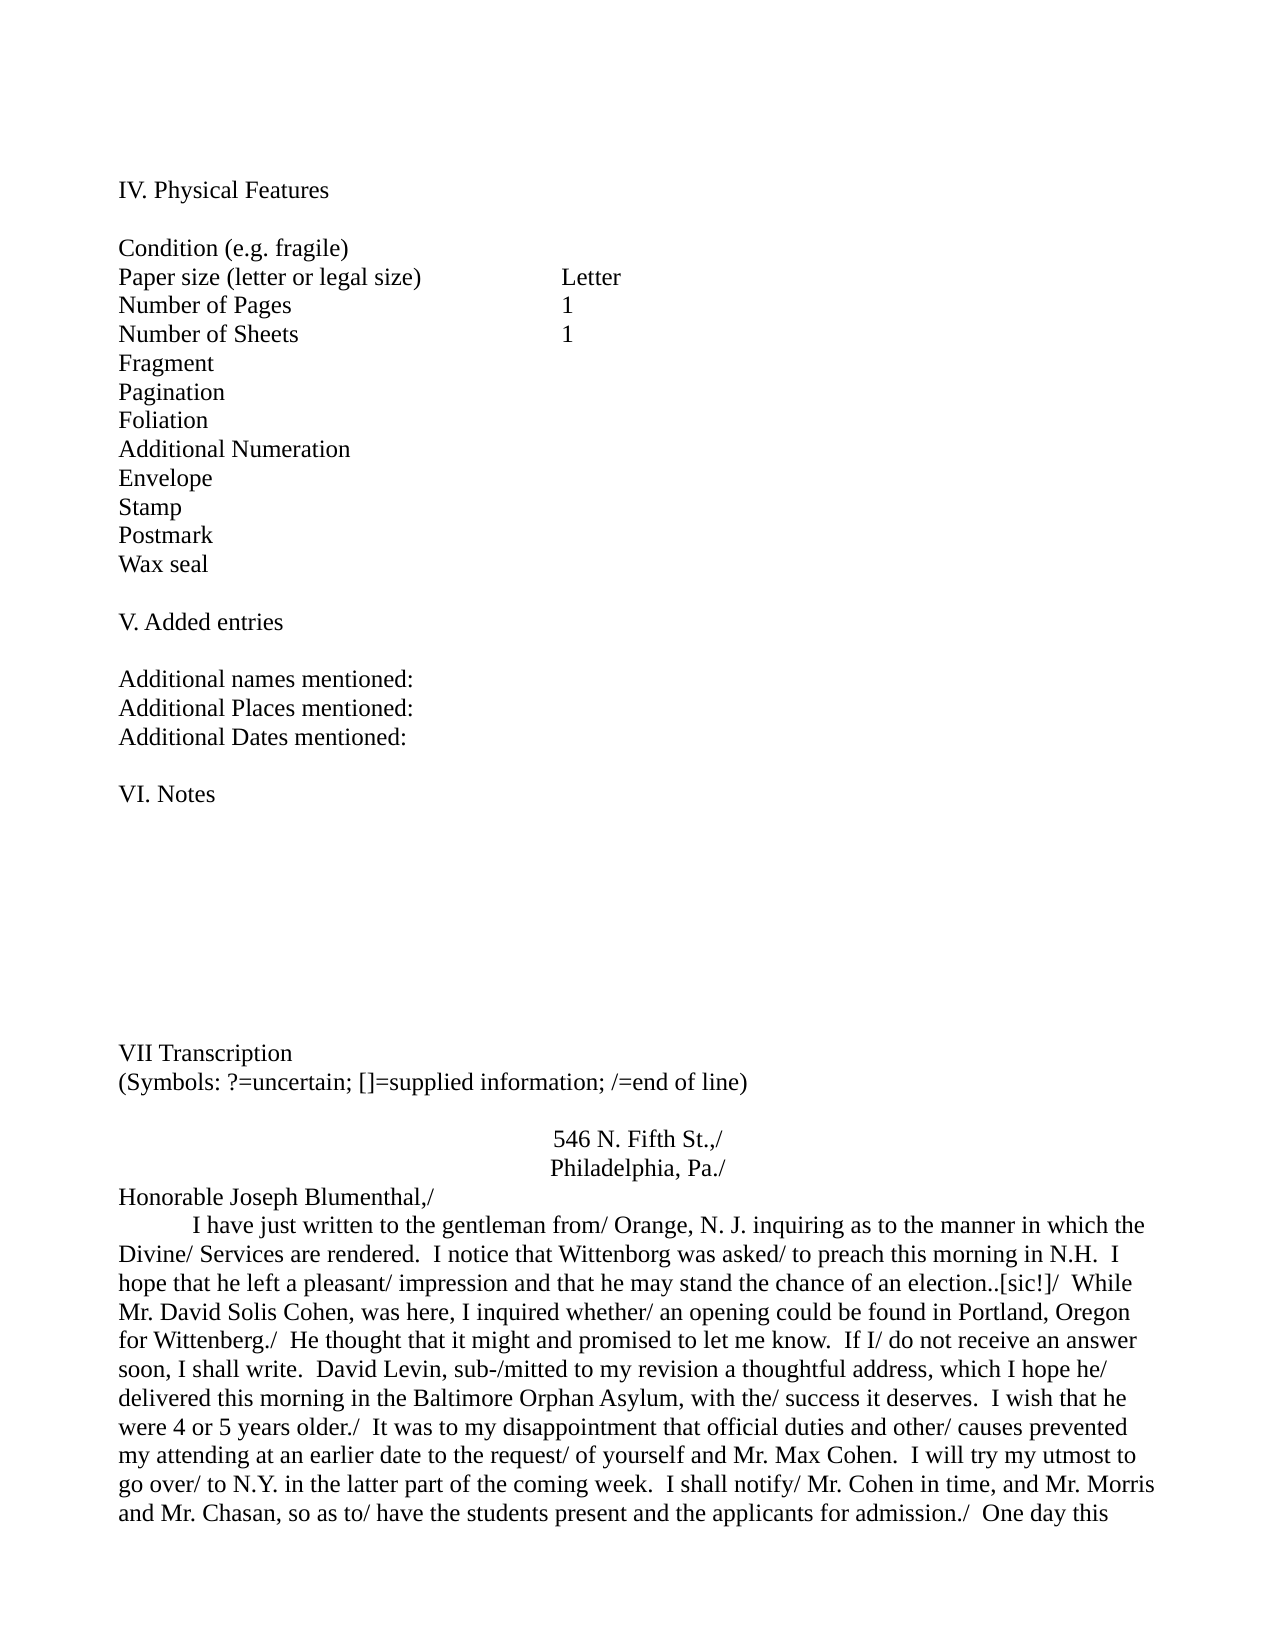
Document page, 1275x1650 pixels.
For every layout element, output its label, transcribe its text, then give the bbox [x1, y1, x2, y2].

text IV. Physical Features [118, 176, 1157, 204]
text Envelope [118, 463, 1157, 492]
text Additional names mentioned: [118, 664, 1157, 693]
text Postma rk [118, 521, 1157, 549]
text Additional Dates mentioned: [118, 722, 1157, 751]
text (Symbols: ?=uncertain; []=supplied information; /=end of line) [118, 1067, 1157, 1096]
text Philadelphia, Pa./ [118, 1153, 1157, 1182]
text Wax seal [118, 549, 1157, 578]
text 546 N. Fifth St.,/ [118, 1124, 1157, 1153]
text VII Transcription [118, 1038, 1157, 1067]
text Condition (e.g. fragile) [118, 233, 1157, 262]
text Honorable Joseph Blumenthal,/ [118, 1182, 1157, 1211]
text Stamp [118, 492, 1157, 521]
text V. Added entries [118, 607, 1157, 636]
text Number of Pages 1 [118, 291, 1157, 319]
text Additional Places mentioned: [118, 693, 1157, 722]
text Paper size (letter or legal size) Letter [118, 262, 1157, 291]
text VI. Notes [118, 779, 1157, 808]
text I have just written to the gentleman from/ Orange, N. J. inquiring as to the manner in which the Divine/ Services are rendered. I notice that Wittenborg was asked/ to preach this morning in N.H. I hope that he left a pleasant/ impression and that he may stand the chance of an election..[sic!]/ While Mr. David Solis Cohen, was here, I inquired whether/ an opening could be found in Portland, Oregon for Wittenberg./ He thought that it might and promised to let me know. If I/ do not receive an answer soon, I shall write. David Levin, sub-/mitted to my revision a thoughtful address, which I hope he/ delivered this morning in the Baltimore Orphan Asylum, with the/ success it deserves. I wish that he were 4 or 5 years older./ It was to my disappointment that official duties and other/ causes prevented my attending at an earlier date to the request/ of yourself and Mr. Max Cohen. I will try my utmost to go over/ to N.Y. in the latter part of the coming week. I shall notify/ Mr. Cohen in time, and Mr. Morris and Mr. Chasan, so as to/ have the students present and the applicants for admission./ One day this [118, 1211, 1157, 1527]
text Foliation [118, 406, 1157, 434]
text Fragment [118, 348, 1157, 377]
text Pagination [118, 377, 1157, 406]
text Number of Sheets 1 [118, 319, 1157, 348]
text Additional Numeration [118, 434, 1157, 463]
